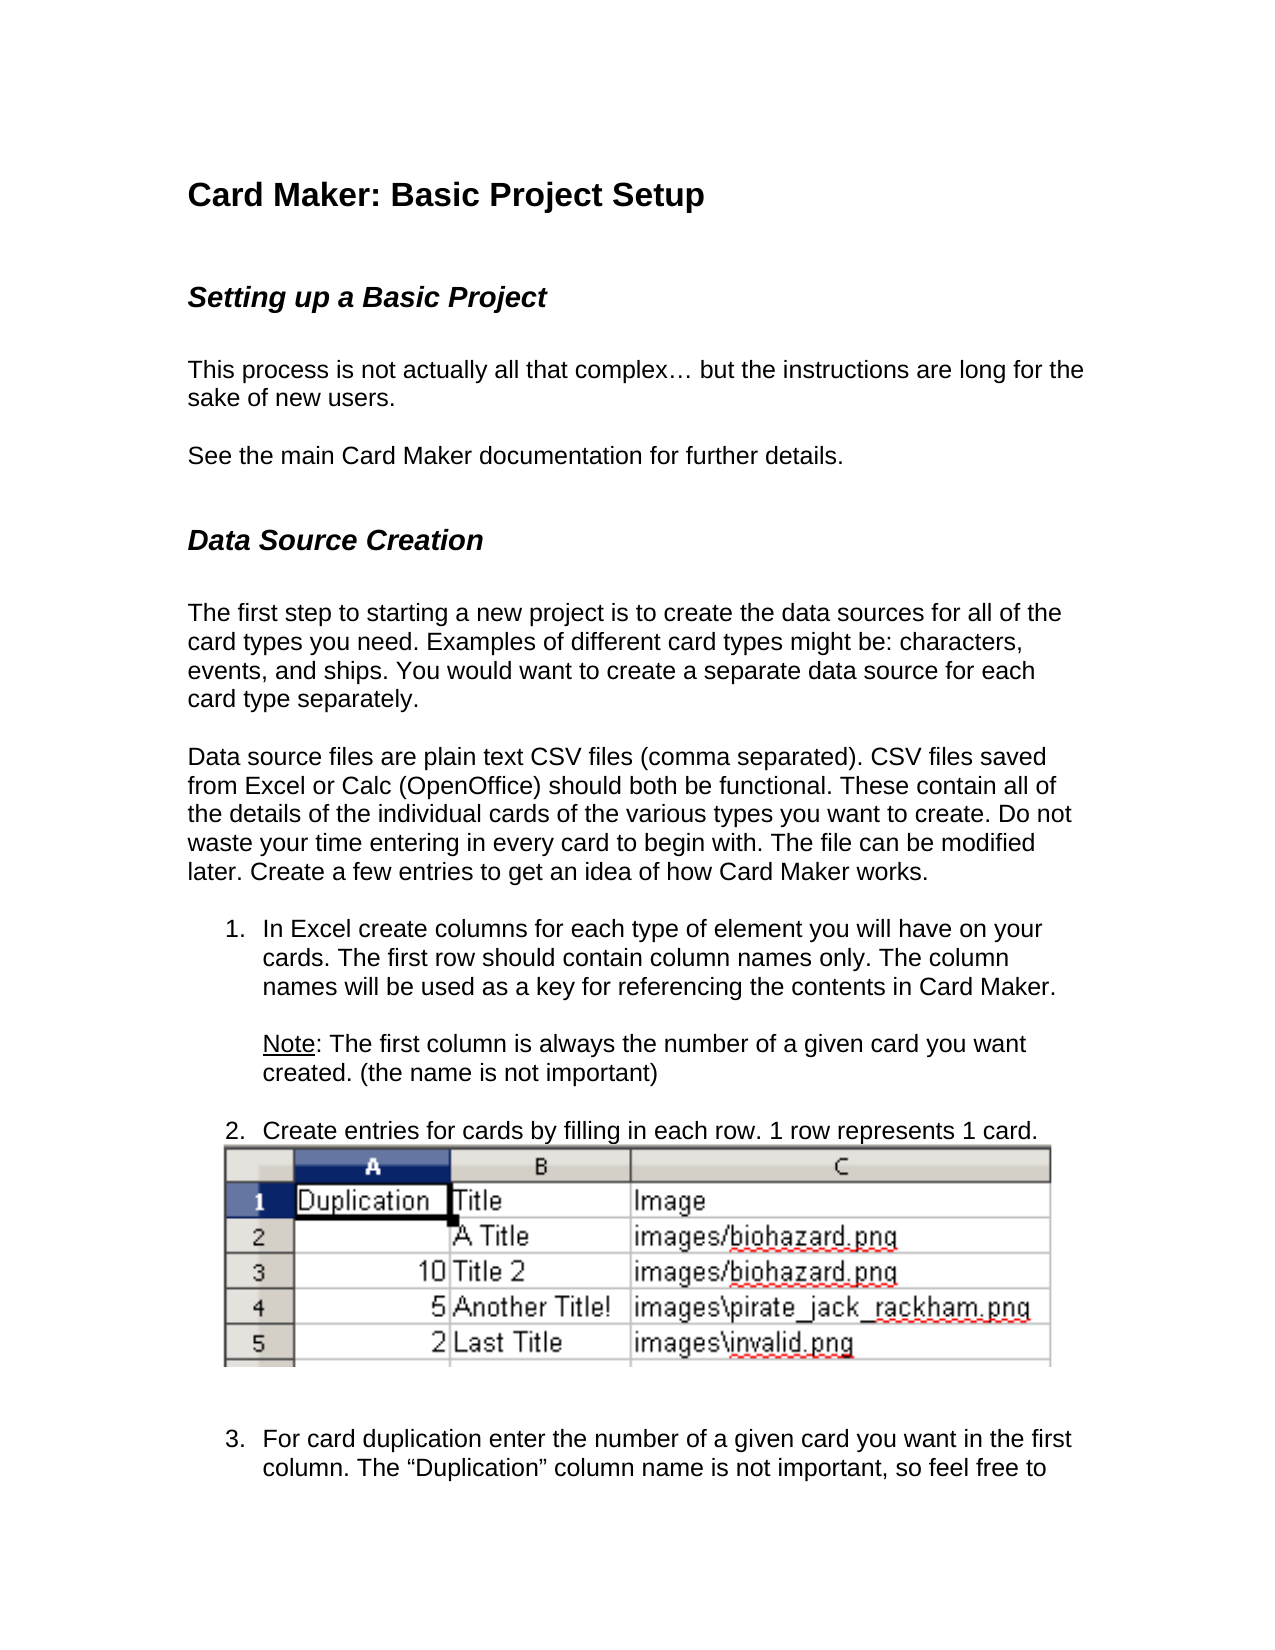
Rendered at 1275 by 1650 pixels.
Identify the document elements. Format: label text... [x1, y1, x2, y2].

subtitle Card Maker: Basic Project Setup [187, 175, 1087, 214]
list Create entries for cards by filling in each row. 1 row represents 1 card. [225, 1116, 1087, 1144]
text This process is not actually all that complex… but the instructions are long for the sake of new users. [187, 355, 1087, 412]
text The first step to starting a new project is to create the data sources for all of the card types you need. Examples of different card types might be: characters, events, and ships. You would want to create a separate data source for each card type separately. [187, 598, 1087, 713]
text See the main Card Maker documentation for further details. [187, 441, 1087, 470]
list In Excel create columns for each type of element you will have on your cards. The first row should contain column names only. The column names will be used as a key for referencing the contents in Card Maker. Note: The first column is always the number of a given card you want created. (the name is not important) [225, 914, 1087, 1116]
picture [223, 1144, 1052, 1367]
subtitle Data Source Creation [187, 523, 1087, 557]
text Data source files are plain text CSV files (comma separated). CSV files saved from Excel or Calc (OpenOffice) should both be functional. These contain all of the details of the individual cards of the various types you want to create. Do not waste your time entering in every card to begin with. The file can be modified later. Create a few entries to get an idea of how Card Maker works. [187, 742, 1087, 886]
list For card duplication enter the number of a given card you want in the first column. The “Duplication” column name is not important, so feel free to [225, 1424, 1087, 1481]
subtitle Setting up a Basic Project [187, 280, 1087, 313]
